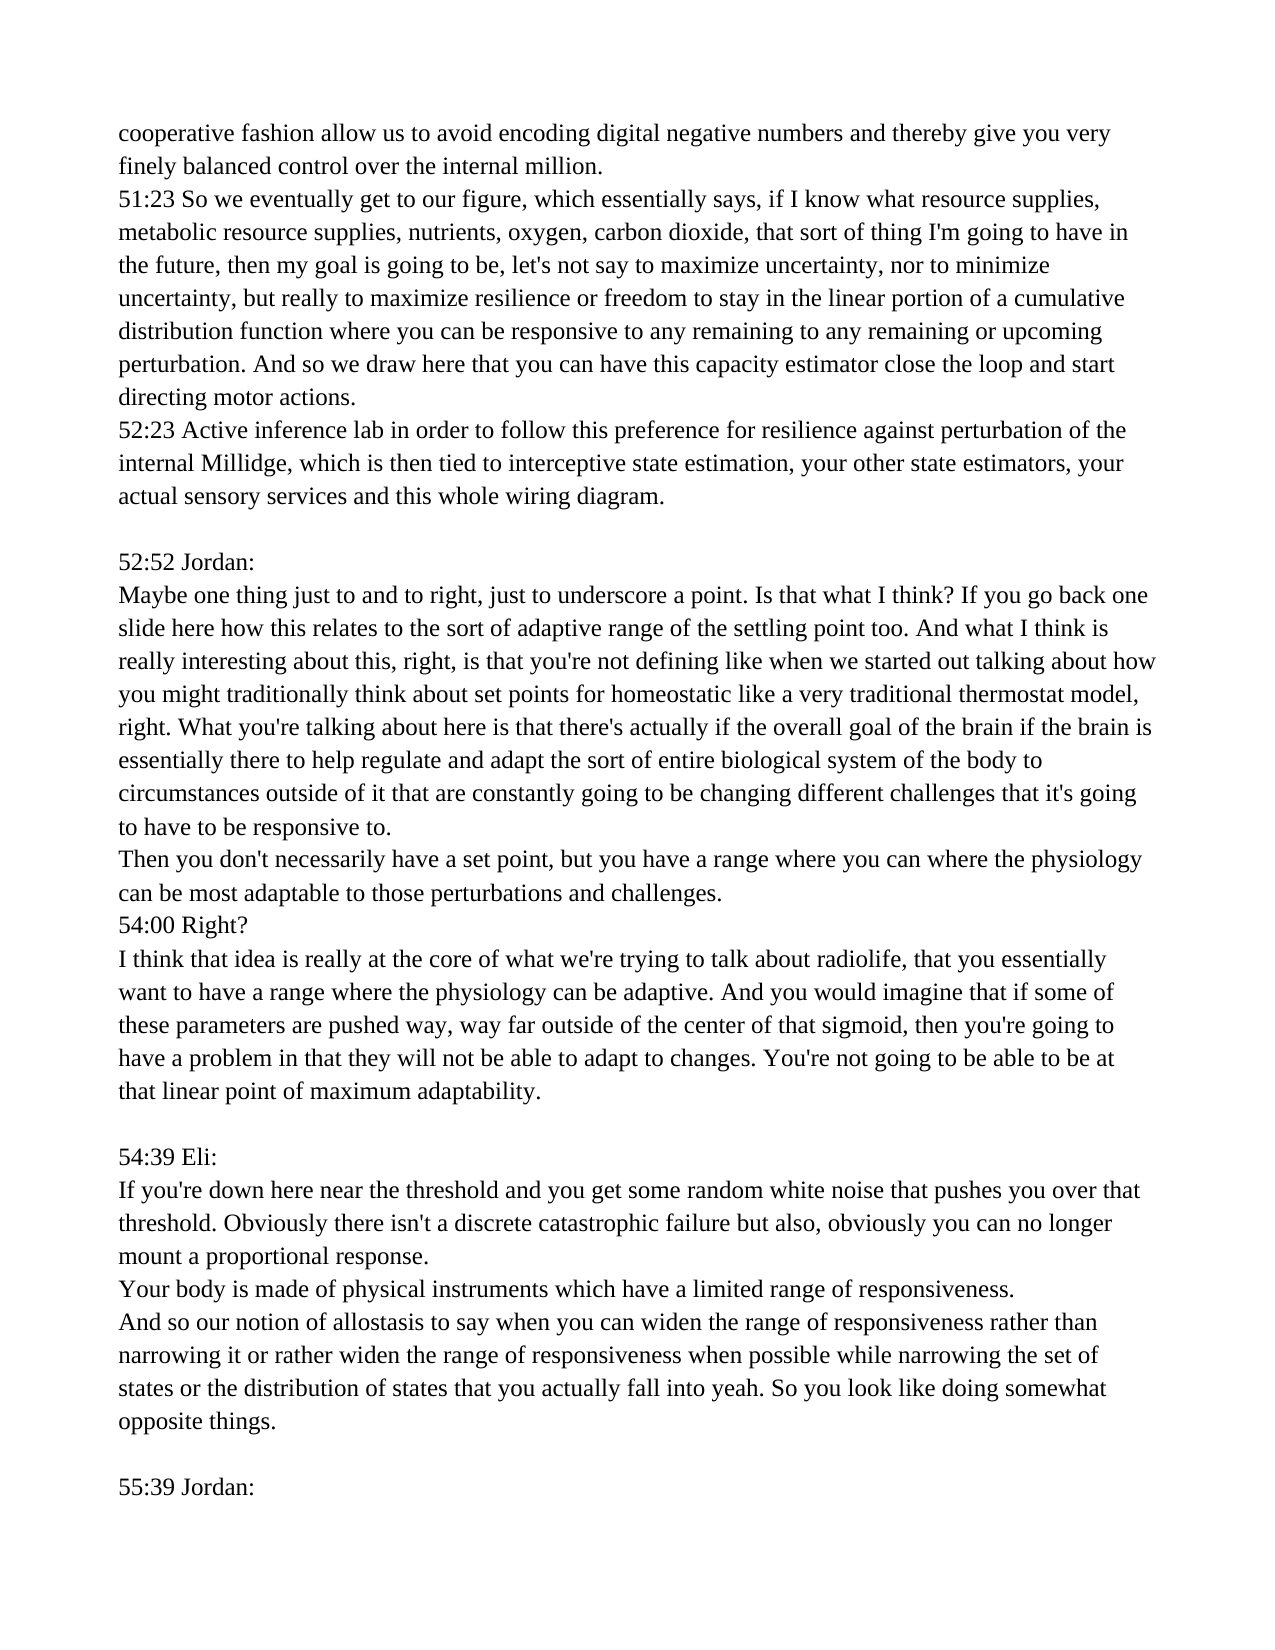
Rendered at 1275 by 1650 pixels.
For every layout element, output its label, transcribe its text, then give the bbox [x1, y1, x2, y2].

text And so our notion of allostasis to say when you can widen the range of responsiveness rather than narrowing it or rather widen the range of responsiveness when possible while narrowing the set of states or the distribution of states that you actually fall into yeah. So you look like doing somewhat opposite things. [118, 1307, 1157, 1435]
text Maybe one thing just to and to right, just to underscore a point. Is that what I think? If you go back one slide here how this relates to the sort of adaptive range of the settling point too. And what I think is really interesting about this, right, is that you're not defining like when we started out talking about how you might traditionally think about set points for homeostatic like a very traditional thermostat model, right. What you're talking about here is that there's actually if the overall goal of the brain if the brain is essentially there to help regulate and adapt the sort of entire biological system of the body to circumstances outside of it that are constantly going to be changing different challenges that it's going to have to be responsive to. [118, 580, 1157, 840]
text Then you don't necessarily have a set point, but you have a range where you can where the physiology can be most adaptable to those perturbations and challenges. [118, 844, 1157, 906]
text cooperative fashion allow us to avoid encoding digital negative numbers and thereby give you very finely balanced control over the internal million. [118, 118, 1157, 180]
text 55:39 Jordan: [118, 1472, 1157, 1501]
text 51:23 So we eventually get to our figure, which essentially says, if I know what resource supplies, metabolic resource supplies, nutrients, oxygen, carbon dioxide, that sort of thing I'm going to have in the future, then my goal is going to be, let's not say to maximize uncertainty, nor to minimize uncertainty, but really to maximize resilience or freedom to stay in the linear portion of a cumulative distribution function where you can be responsive to any remaining to any remaining or upcoming perturbation. And so we draw here that you can have this capacity estimator close the loop and start directing motor actions. [118, 184, 1157, 411]
text I think that idea is really at the core of what we're trying to talk about radiolife, that you essentially want to have a range where the physiology can be adaptive. And you would imagine that if some of these parameters are pushed way, way far outside of the center of that sigmoid, then you're going to have a problem in that they will not be able to adapt to changes. You're not going to be able to be at that linear point of maximum adaptability. [118, 944, 1157, 1104]
text 52:23 Active inference lab in order to follow this preference for resilience against perturbation of the internal Millidge, which is then tied to interceptive state estimation, your other state estimators, your actual sensory services and this whole wiring diagram. [118, 415, 1157, 510]
text If you're down here near the threshold and you get some random white noise that pushes you over that threshold. Obviously there isn't a discrete catastrophic failure but also, obviously you can no longer mount a proportional response. [118, 1175, 1157, 1269]
text 54:00 Right? [118, 911, 1157, 939]
text 52:52 Jordan: [118, 547, 1157, 576]
text 54:39 Eli: [118, 1142, 1157, 1171]
text Your body is made of physical instruments which have a limited range of responsiveness. [118, 1274, 1157, 1303]
